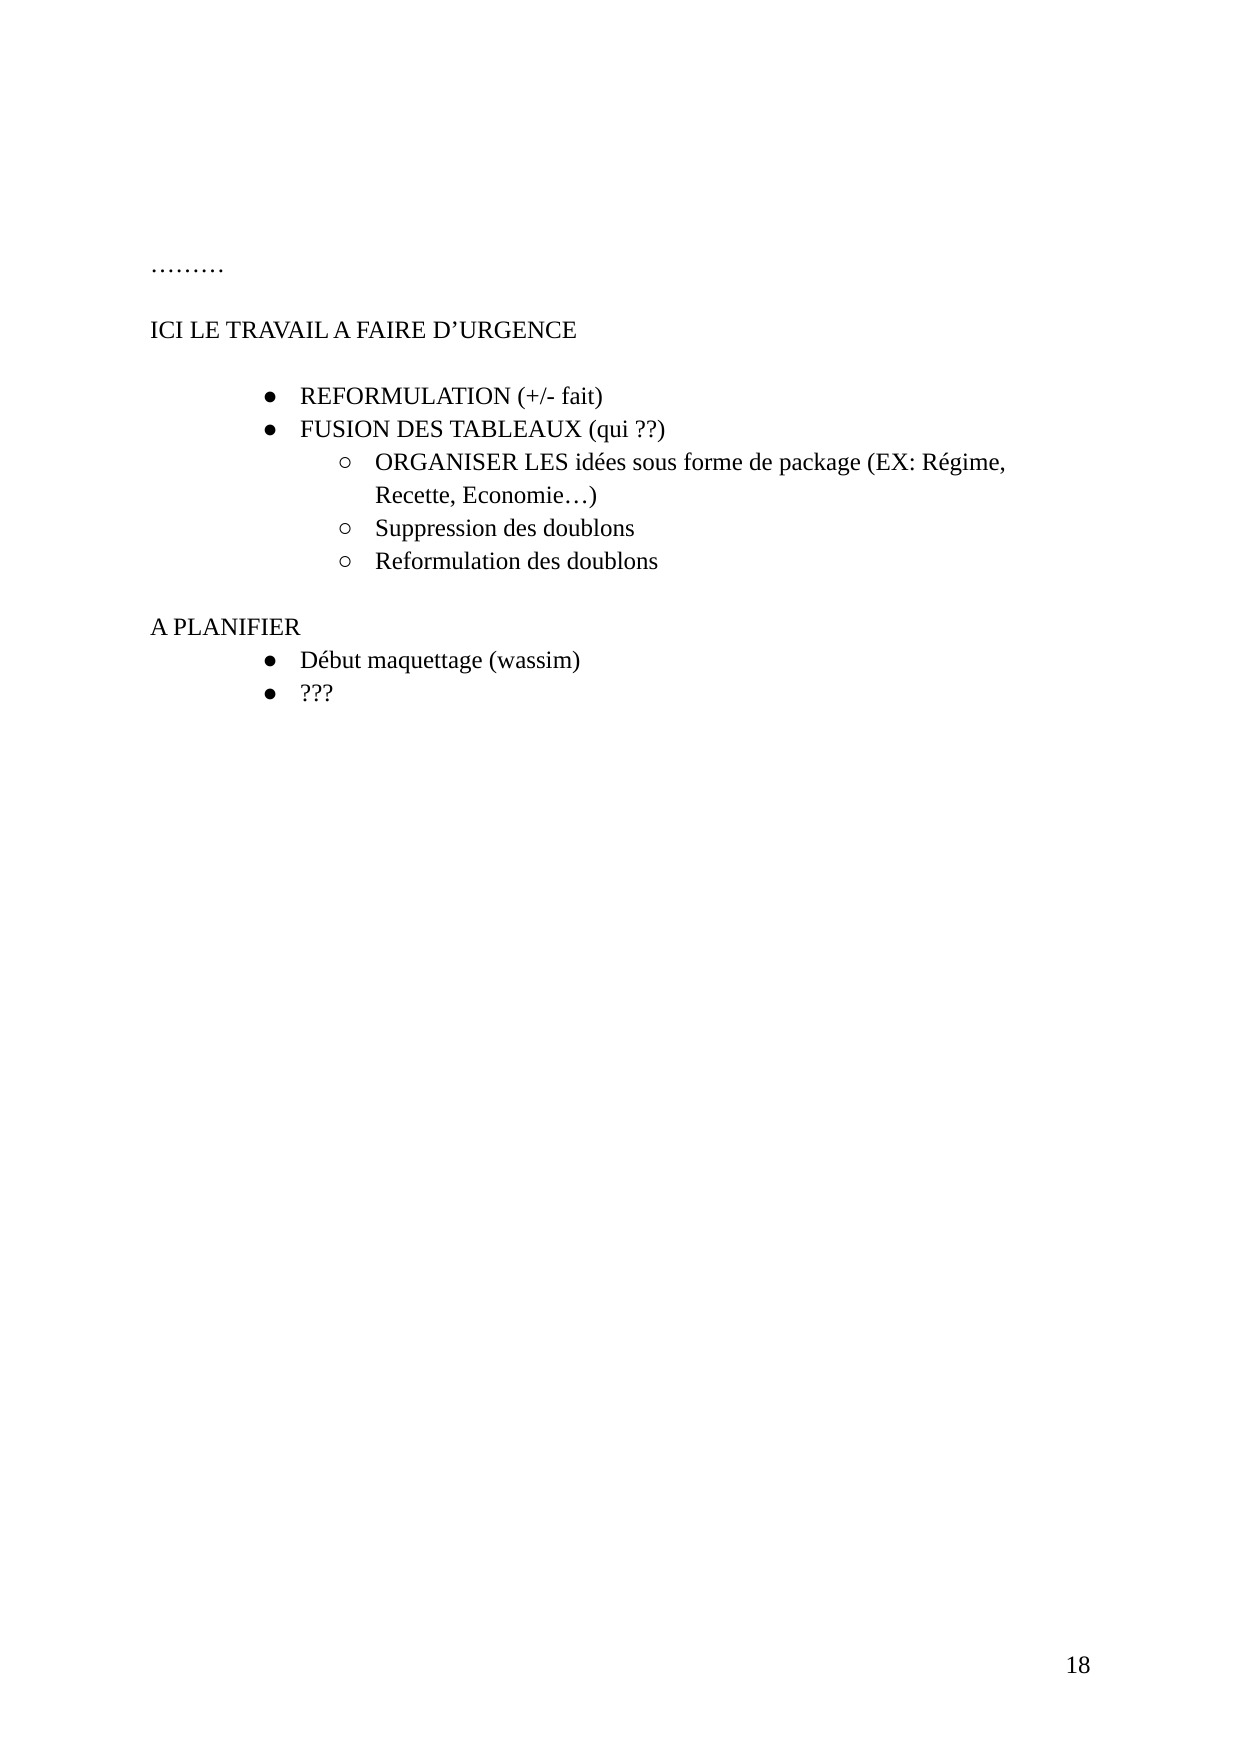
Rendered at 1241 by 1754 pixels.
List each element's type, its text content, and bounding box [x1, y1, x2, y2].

list Reformulation des doublons [337, 546, 1090, 575]
list Suppression des doublons [337, 513, 1090, 542]
list FUSION DES TABLEAUX (qui ??) [262, 414, 1090, 443]
list ??? [262, 678, 1090, 707]
text ……… [150, 249, 1090, 278]
list ORGANISER LES idées sous forme de package (EX: Régime, Recette, Economie…) [337, 447, 1090, 509]
text ICI LE TRAVAIL A FAIRE D’URGENCE [150, 315, 1090, 344]
text A PLANIFIER [150, 612, 1090, 641]
list REFORMULATION (+/- fait) [262, 381, 1090, 410]
list Début maquettage (wassim) [262, 645, 1090, 674]
